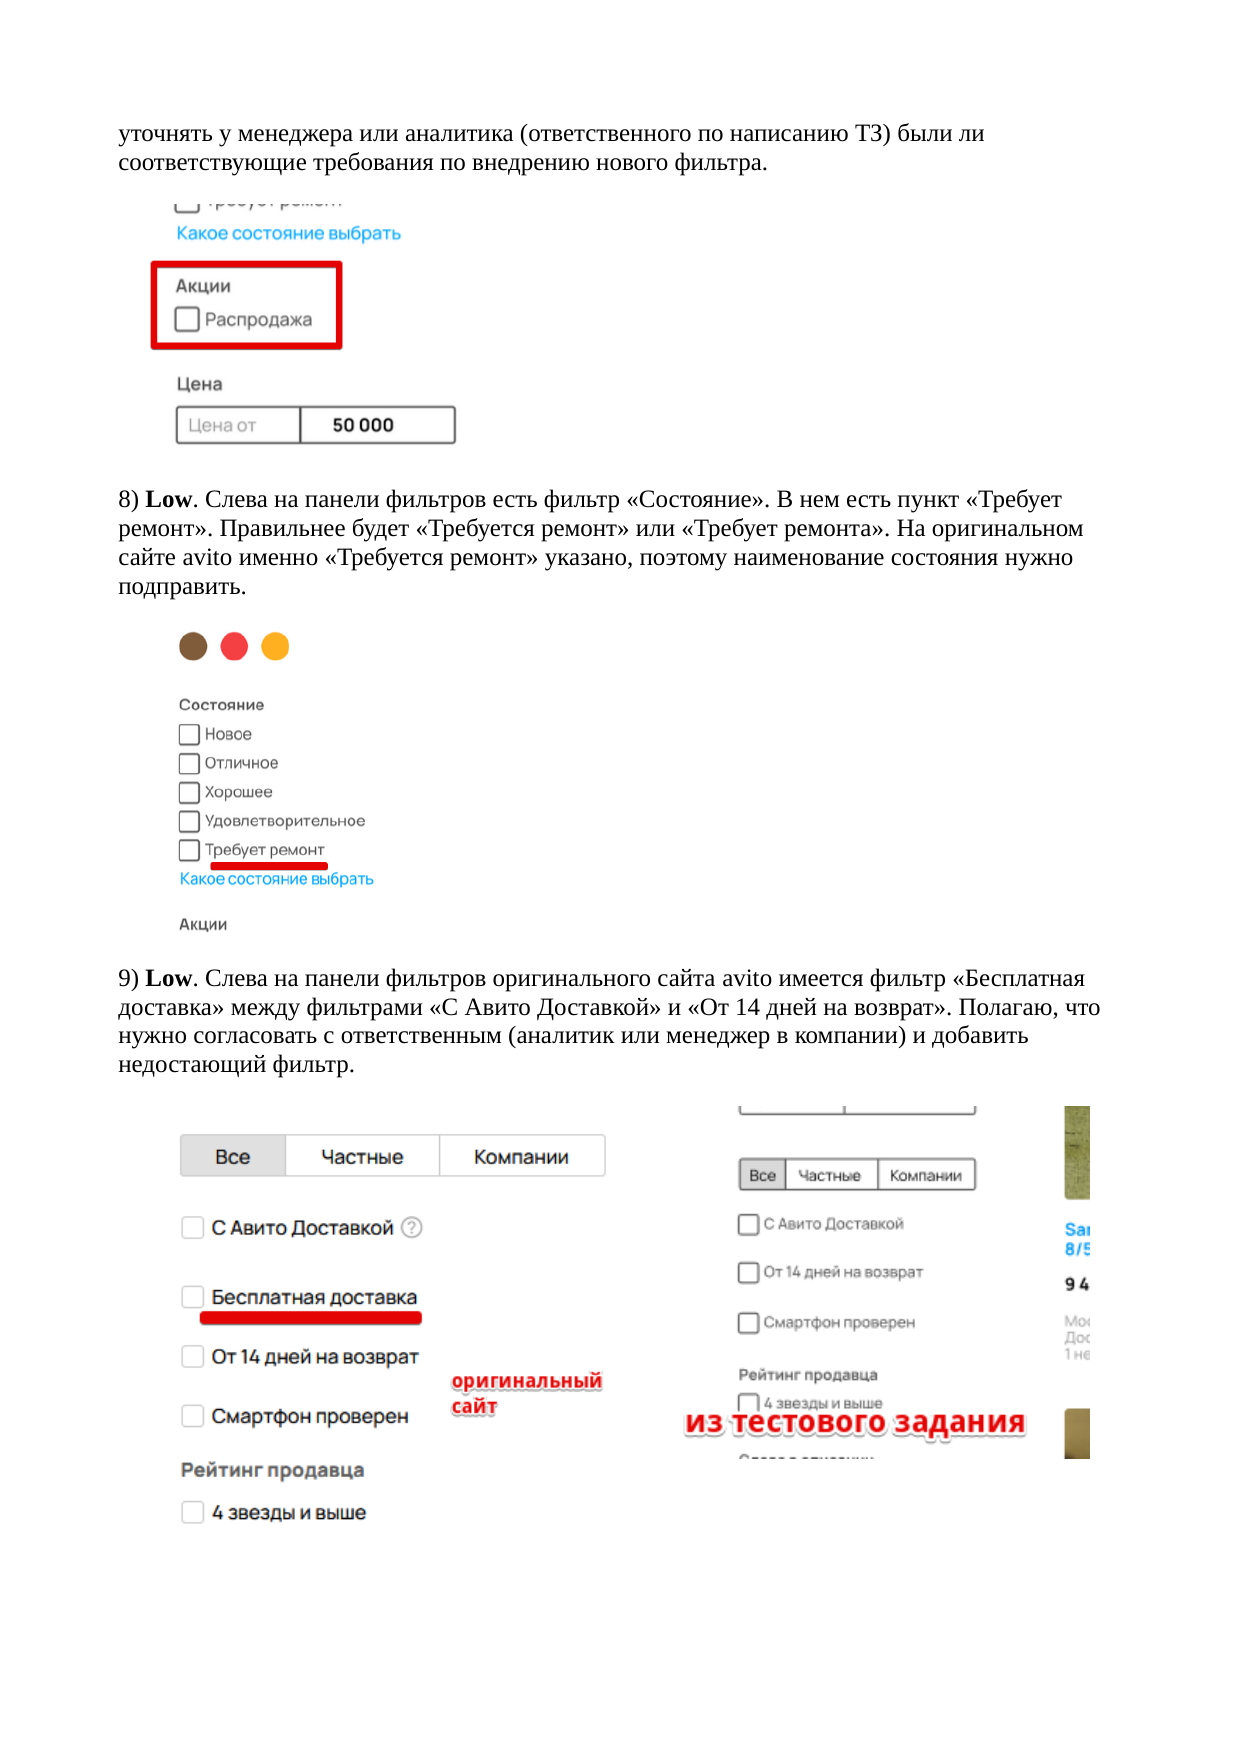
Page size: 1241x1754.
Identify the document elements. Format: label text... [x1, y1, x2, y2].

text 9) Low. Слева на панели фильтров оригинального сайта avito имеется фильтр «Бесплатная доставка» между фильтрами «С Авито Доставкой» и «От 14 дней на возврат». Полагаю, что нужно согласовать с ответственным (аналитик или менеджер в компании) и добавить недостающий фильтр. [118, 963, 1122, 1078]
text уточнять у менеджера или аналитика (ответственного по написанию ТЗ) были ли соответствующие требования по внедрению нового фильтра. [118, 118, 1122, 176]
text 8) Low. Слева на панели фильтров есть фильтр «Состояние». В нем есть пункт «Требует ремонт». Правильнее будет «Требуется ремонт» или «Требует ремонта». На оригинальном сайте avito именно «Требуется ремонт» указано, поэтому наименование состояния нужно подправить. [118, 484, 1122, 599]
